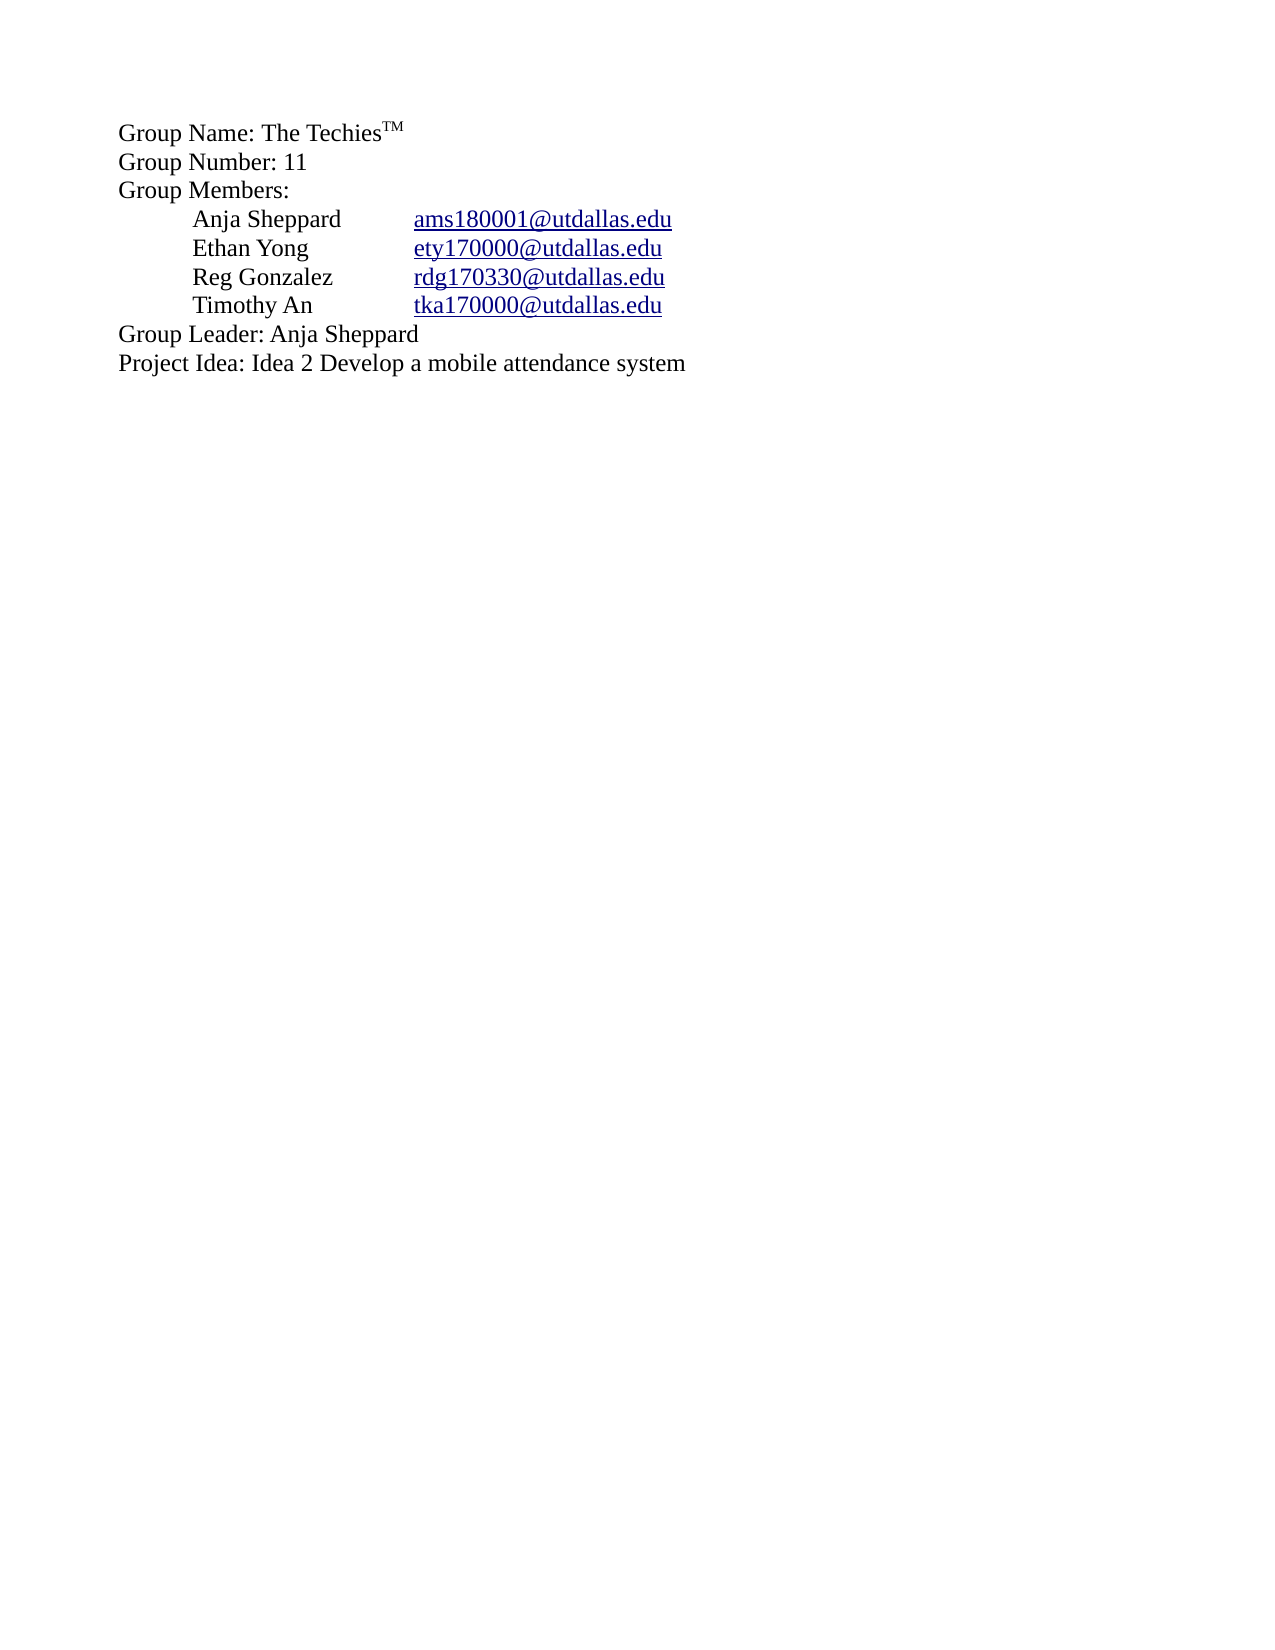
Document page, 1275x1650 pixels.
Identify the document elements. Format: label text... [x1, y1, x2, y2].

text Reg Gonzalez rdg170330@utdallas.edu [118, 262, 1157, 291]
text Group Leader: Anja Sheppard [118, 319, 1157, 348]
text Group Members: [118, 176, 1157, 204]
text Group Number: 11 [118, 147, 1157, 176]
text Project Idea: Idea 2 Develop a mobile attendance system [118, 348, 1157, 377]
text Timothy An tka170000@utdallas.edu [118, 291, 1157, 319]
text Ethan Yong ety170000@utdallas.edu [118, 233, 1157, 262]
text Group Name: The TechiesTM [118, 118, 1157, 147]
text Anja Sheppard ams180001@utdallas.edu [118, 204, 1157, 233]
